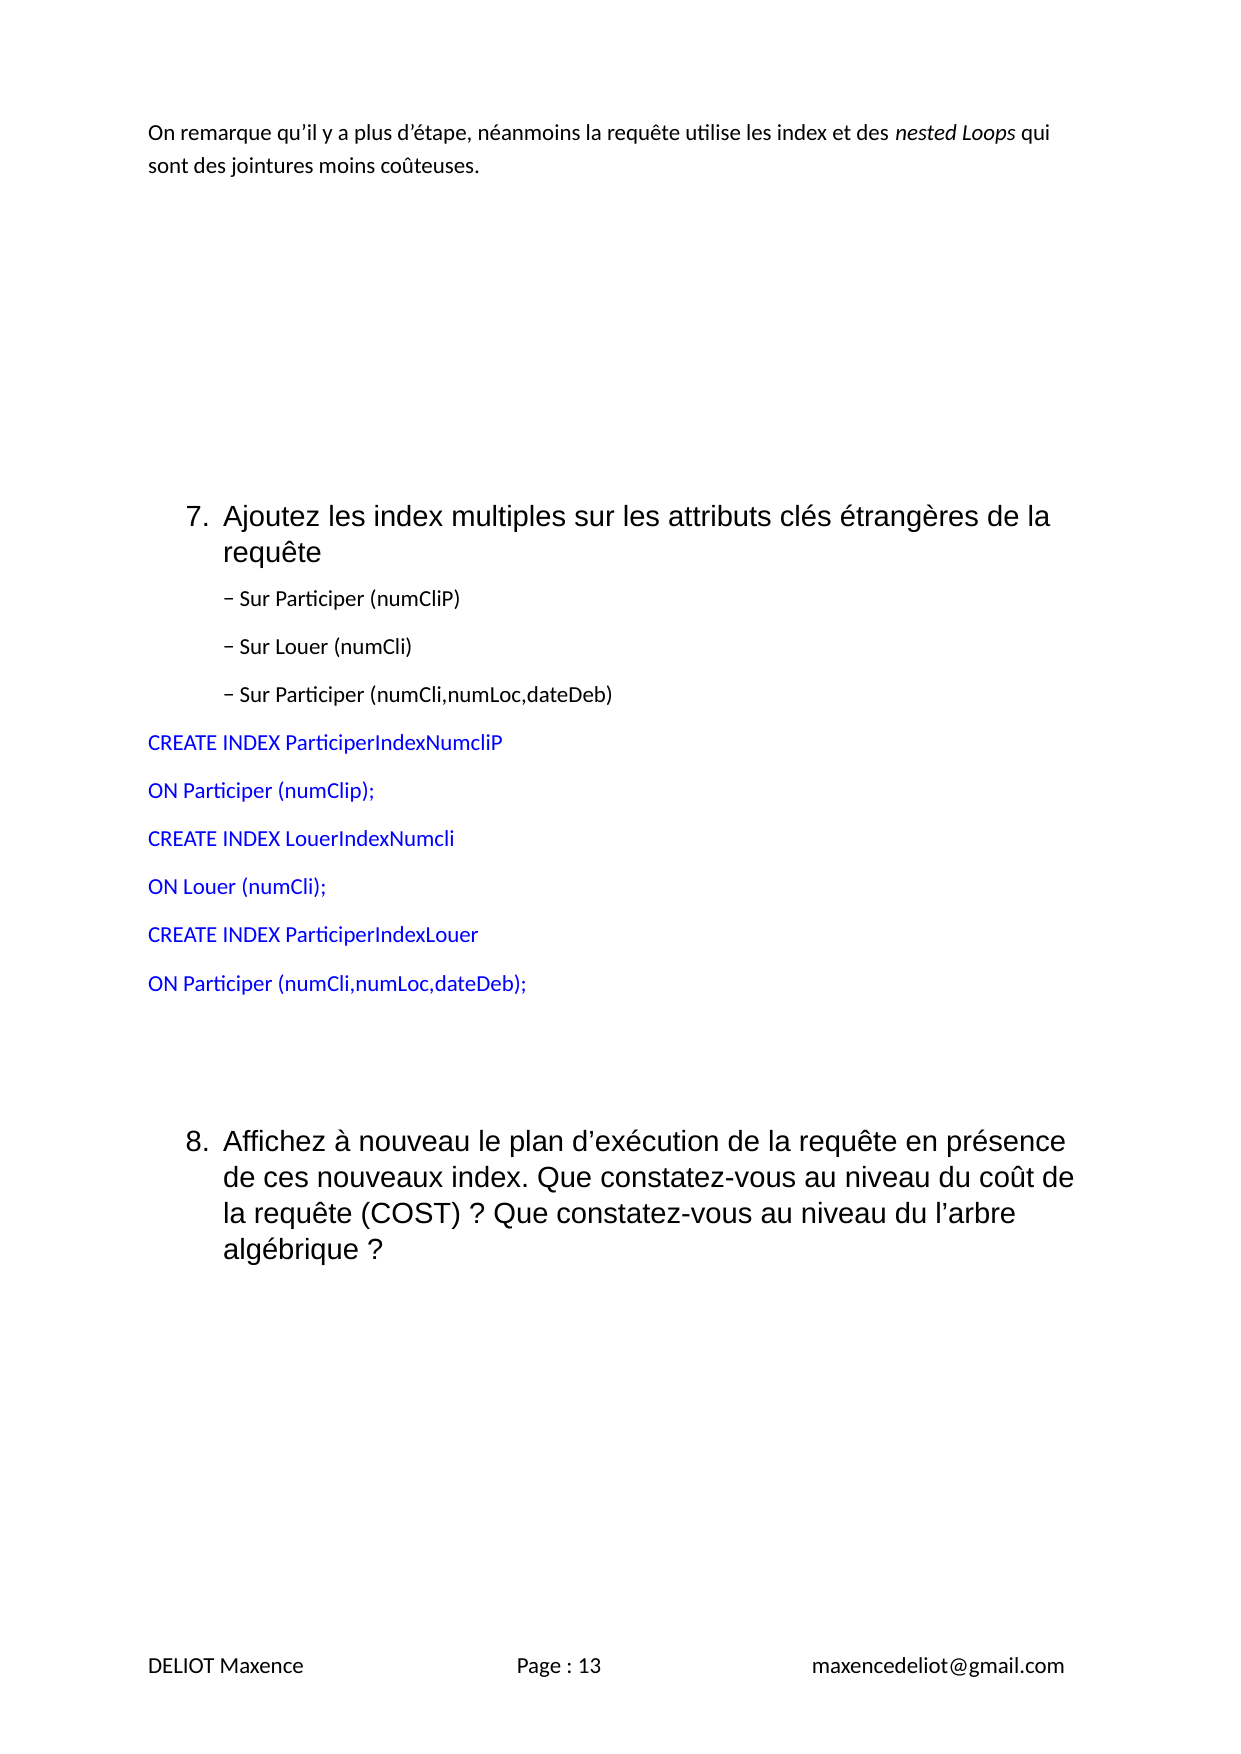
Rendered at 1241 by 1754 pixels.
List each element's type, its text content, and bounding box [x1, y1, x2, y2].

text CREATE INDEX ParticiperIndexNumcliP [148, 728, 1093, 756]
text On remarque qu’il y a plus d’étape, néanmoins la requête utilise les index et des nested Loops qui sont des jointures moins coûteuses. [148, 118, 1093, 180]
text ON Louer (numCli); [148, 872, 1093, 901]
subtitle Ajoutez les index multiples sur les attributs clés étrangères de la requête [185, 499, 1093, 569]
text CREATE INDEX LouerIndexNumcli [148, 824, 1093, 852]
list − Sur Louer (numCli) [185, 632, 1093, 660]
text ON Participer (numCli,numLoc,dateDeb); [148, 969, 1093, 997]
text ON Participer (numClip); [148, 776, 1093, 804]
list − Sur Participer (numCli,numLoc,dateDeb) [185, 680, 1093, 708]
text CREATE INDEX ParticiperIndexLouer [148, 921, 1093, 949]
subtitle Affichez à nouveau le plan d’exécution de la requête en présence de ces nouveaux index. Que constatez-vous au niveau du coût de la requête (COST) ? Que constatez-vous au niveau du l’arbre algébrique ? [185, 1123, 1093, 1266]
list − Sur Participer (numCliP) [185, 584, 1093, 612]
